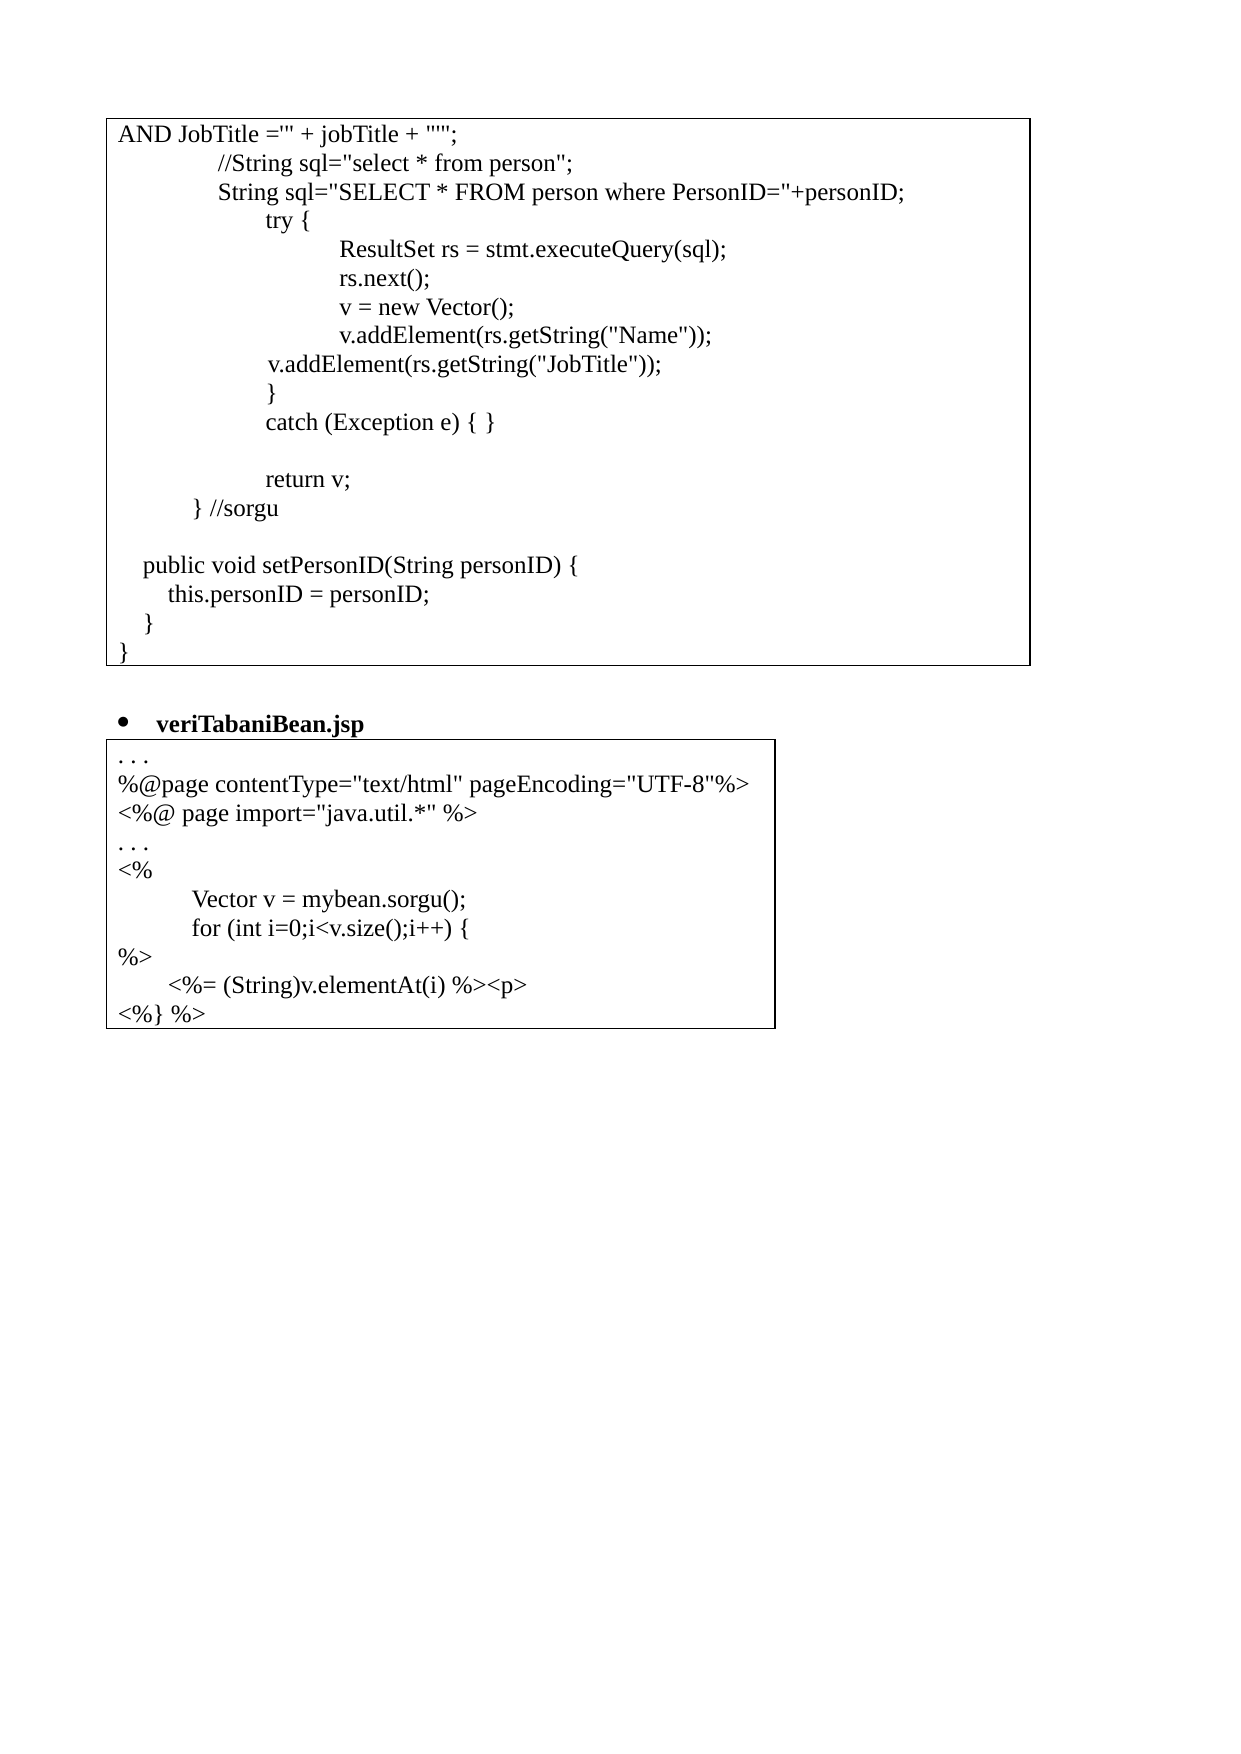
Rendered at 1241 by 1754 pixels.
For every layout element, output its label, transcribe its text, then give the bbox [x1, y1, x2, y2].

list veriTabaniBean.jsp [118, 709, 1122, 739]
table_header AND JobTitle ='" + jobTitle + "'"; //String sql="select * from person"; String sql="SELECT * FROM person where PersonID="+personID; try { ResultSet rs = stmt.executeQuery(sql); rs.next(); v = new Vector(); v.addElement(rs.getString("Name")); v.addElement(rs.getString("JobTitle")); } catch (Exception e) { } return v; } //sorgu public void setPersonID(String personID) { this.personID = personID; } } [107, 119, 1029, 665]
table_header . . . %@page contentType="text/html" pageEncoding="UTF-8"%> <%@ page import="java.util.*" %> . . . <% Vector v = mybean.sorgu(); for (int i=0;i<v.size();i++) { %> <%= (String)v.elementAt(i) %><p> <%} %> [107, 740, 774, 1028]
